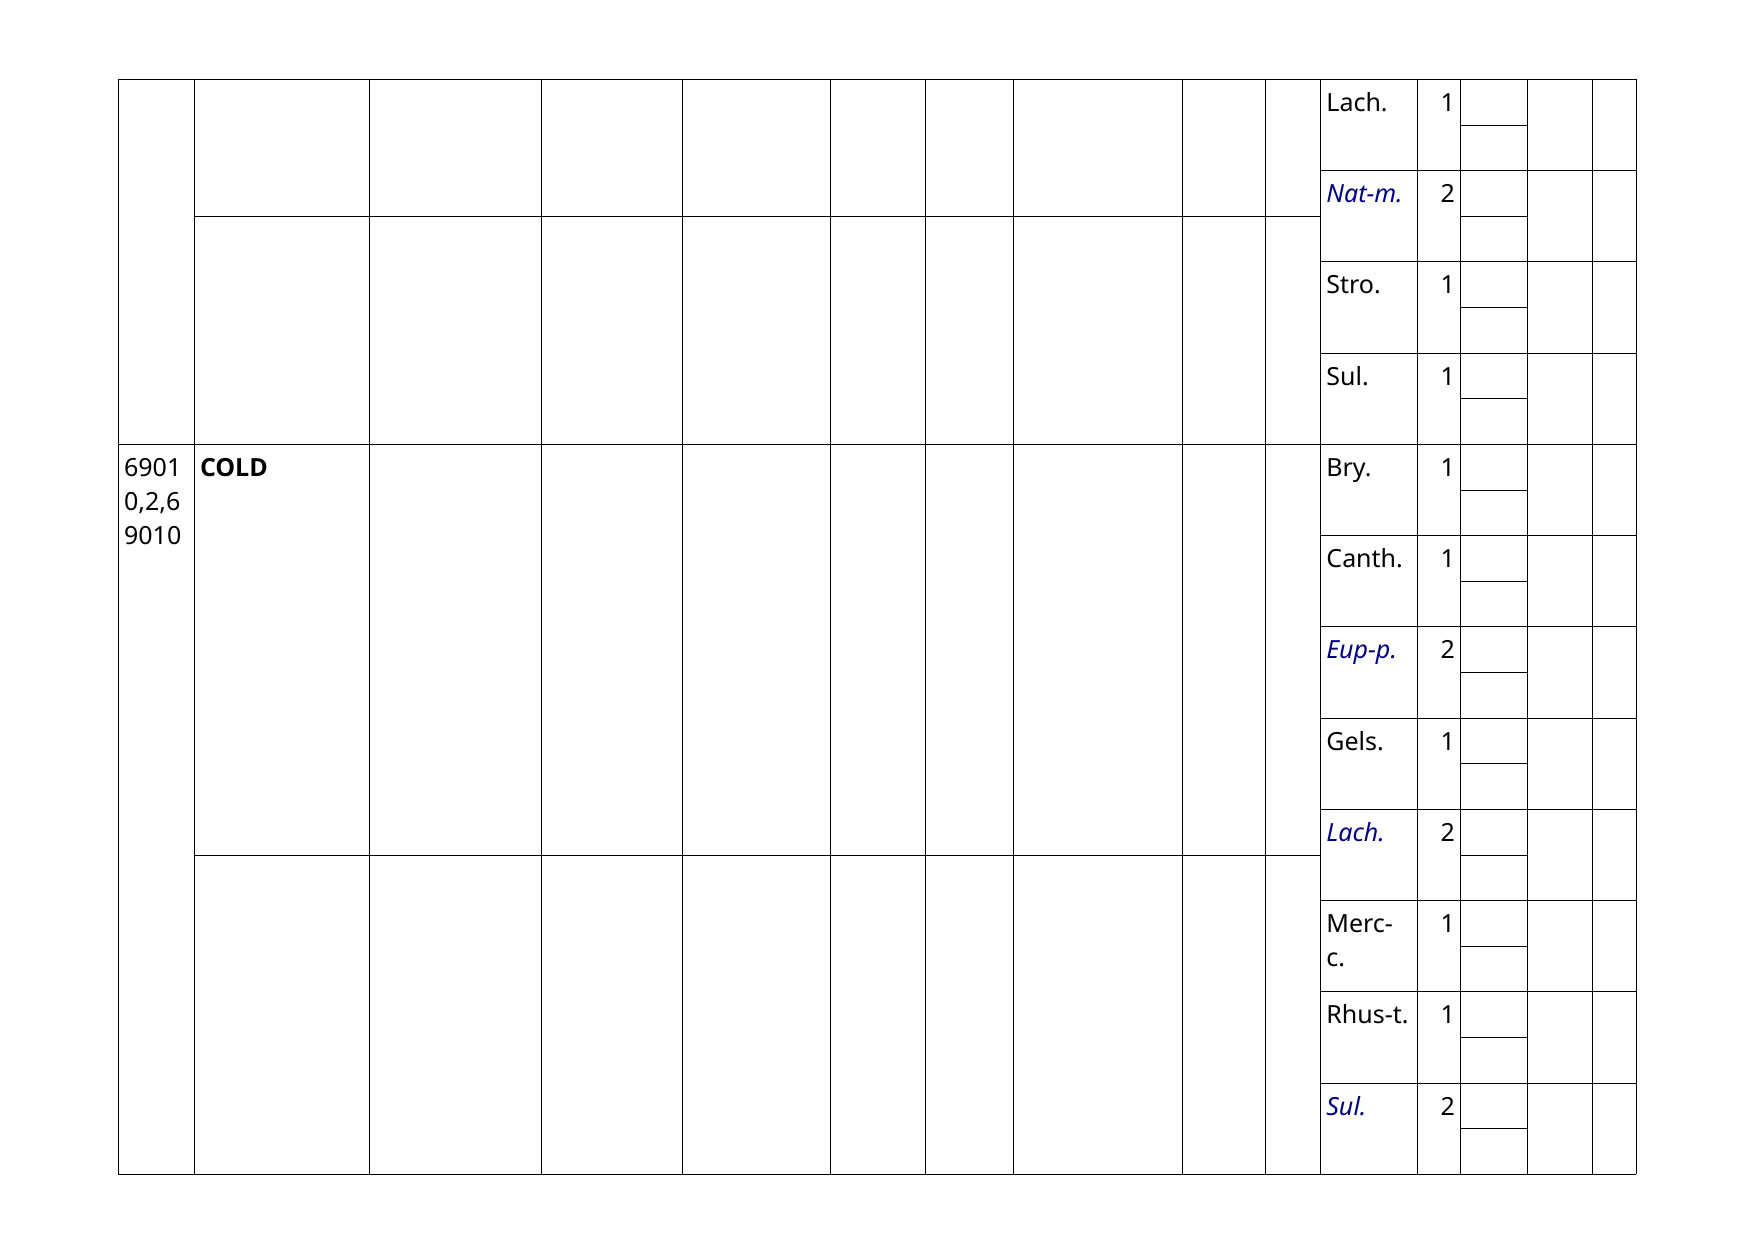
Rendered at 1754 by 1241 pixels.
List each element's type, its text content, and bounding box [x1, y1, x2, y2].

table_cell [1461, 536, 1527, 581]
table_cell [1528, 810, 1592, 900]
table_cell [683, 856, 830, 1174]
table_cell 1 [1418, 80, 1460, 170]
table_cell [370, 445, 541, 854]
table_cell [1461, 673, 1527, 718]
table_cell [926, 217, 1013, 444]
table_cell Stro. [1321, 262, 1417, 353]
table_cell [1528, 536, 1592, 626]
table_cell [1528, 262, 1592, 353]
table_cell [1461, 719, 1527, 763]
table_cell [195, 856, 369, 1174]
table_cell 1 [1418, 719, 1460, 809]
table_cell [1266, 856, 1320, 1174]
table_cell [1461, 80, 1527, 124]
table_cell [683, 445, 830, 854]
table_cell Rhus-t. [1321, 992, 1417, 1083]
table_cell [370, 217, 541, 444]
table_cell [1528, 901, 1592, 991]
table_cell [1593, 80, 1636, 170]
table_cell 2 [1418, 627, 1460, 718]
table_cell [1461, 1038, 1527, 1083]
table_cell [1528, 1084, 1592, 1174]
table_cell [542, 445, 682, 854]
table_cell [1014, 80, 1182, 216]
table_cell [1593, 1084, 1636, 1174]
table_cell [195, 217, 369, 444]
table_cell [1528, 719, 1592, 809]
table_cell Sul. [1321, 1084, 1417, 1174]
table_cell [1014, 445, 1182, 854]
table_cell Lach. [1321, 80, 1417, 170]
table_cell [542, 856, 682, 1174]
table_cell [1528, 627, 1592, 718]
table_cell 2 [1418, 1084, 1460, 1174]
table_cell [926, 445, 1013, 854]
table_cell [1461, 1129, 1527, 1174]
table_cell [1593, 536, 1636, 626]
table_cell 2 [1418, 810, 1460, 900]
table_cell [1461, 354, 1527, 398]
table_cell [926, 80, 1013, 216]
table_cell [1528, 445, 1592, 535]
table_cell [1461, 947, 1527, 991]
table_cell [1183, 217, 1265, 444]
table_cell [1528, 171, 1592, 261]
table_cell 1 [1418, 262, 1460, 353]
table_cell [542, 217, 682, 444]
table_cell [1461, 1084, 1527, 1128]
table_cell [1266, 217, 1320, 444]
table_cell Lach. [1321, 810, 1417, 900]
table_cell [1461, 262, 1527, 307]
table_cell [1528, 354, 1592, 444]
table_cell [1593, 992, 1636, 1083]
table_cell [119, 80, 194, 444]
table_cell [831, 217, 925, 444]
table_cell 1 [1418, 445, 1460, 535]
table_cell [1461, 217, 1527, 261]
table_cell [1461, 992, 1527, 1037]
table_cell [1266, 445, 1320, 854]
table_cell [1593, 901, 1636, 991]
table_cell [1593, 627, 1636, 718]
table_cell Nat-m. [1321, 171, 1417, 261]
table_cell 1 [1418, 536, 1460, 626]
table_cell [1593, 354, 1636, 444]
table_cell [1183, 80, 1265, 216]
table_cell [1593, 445, 1636, 535]
table_cell [1528, 80, 1592, 170]
table_cell [926, 856, 1013, 1174]
table_cell 69010,2,69010 [119, 445, 194, 1174]
table_cell 1 [1418, 901, 1460, 991]
table_cell Merc-c. [1321, 901, 1417, 991]
table_cell [542, 80, 682, 216]
table_cell Canth. [1321, 536, 1417, 626]
table_cell 2 [1418, 171, 1460, 261]
table_cell [370, 856, 541, 1174]
table_cell [831, 856, 925, 1174]
table_cell [683, 80, 830, 216]
table_cell Bry. [1321, 445, 1417, 535]
table_cell [1461, 627, 1527, 672]
table_cell [1461, 491, 1527, 535]
table_cell [1461, 308, 1527, 353]
table_cell 1 [1418, 992, 1460, 1083]
table_cell [831, 80, 925, 216]
table_cell Eup-p. [1321, 627, 1417, 718]
table_cell [1528, 992, 1592, 1083]
table_cell [1014, 856, 1182, 1174]
table_cell [1461, 171, 1527, 216]
table_cell [831, 445, 925, 854]
table_cell Gels. [1321, 719, 1417, 809]
table_cell [370, 80, 541, 216]
table_cell [1183, 445, 1265, 854]
table_cell [195, 80, 369, 216]
table_cell [1461, 399, 1527, 444]
table_cell [1461, 582, 1527, 626]
table_cell [1593, 719, 1636, 809]
table_cell Sul. [1321, 354, 1417, 444]
table_cell [1461, 126, 1527, 170]
table_cell [683, 217, 830, 444]
table_cell [1461, 764, 1527, 809]
table_cell [1593, 810, 1636, 900]
table_cell [1014, 217, 1182, 444]
table_cell [1183, 856, 1265, 1174]
table_cell [1461, 445, 1527, 489]
table_cell [1461, 810, 1527, 854]
table_cell cold [195, 445, 369, 854]
table_cell [1593, 262, 1636, 353]
table_cell [1266, 80, 1320, 216]
table_cell 1 [1418, 354, 1460, 444]
table_cell [1461, 856, 1527, 900]
table_cell [1461, 901, 1527, 946]
table_cell [1593, 171, 1636, 261]
